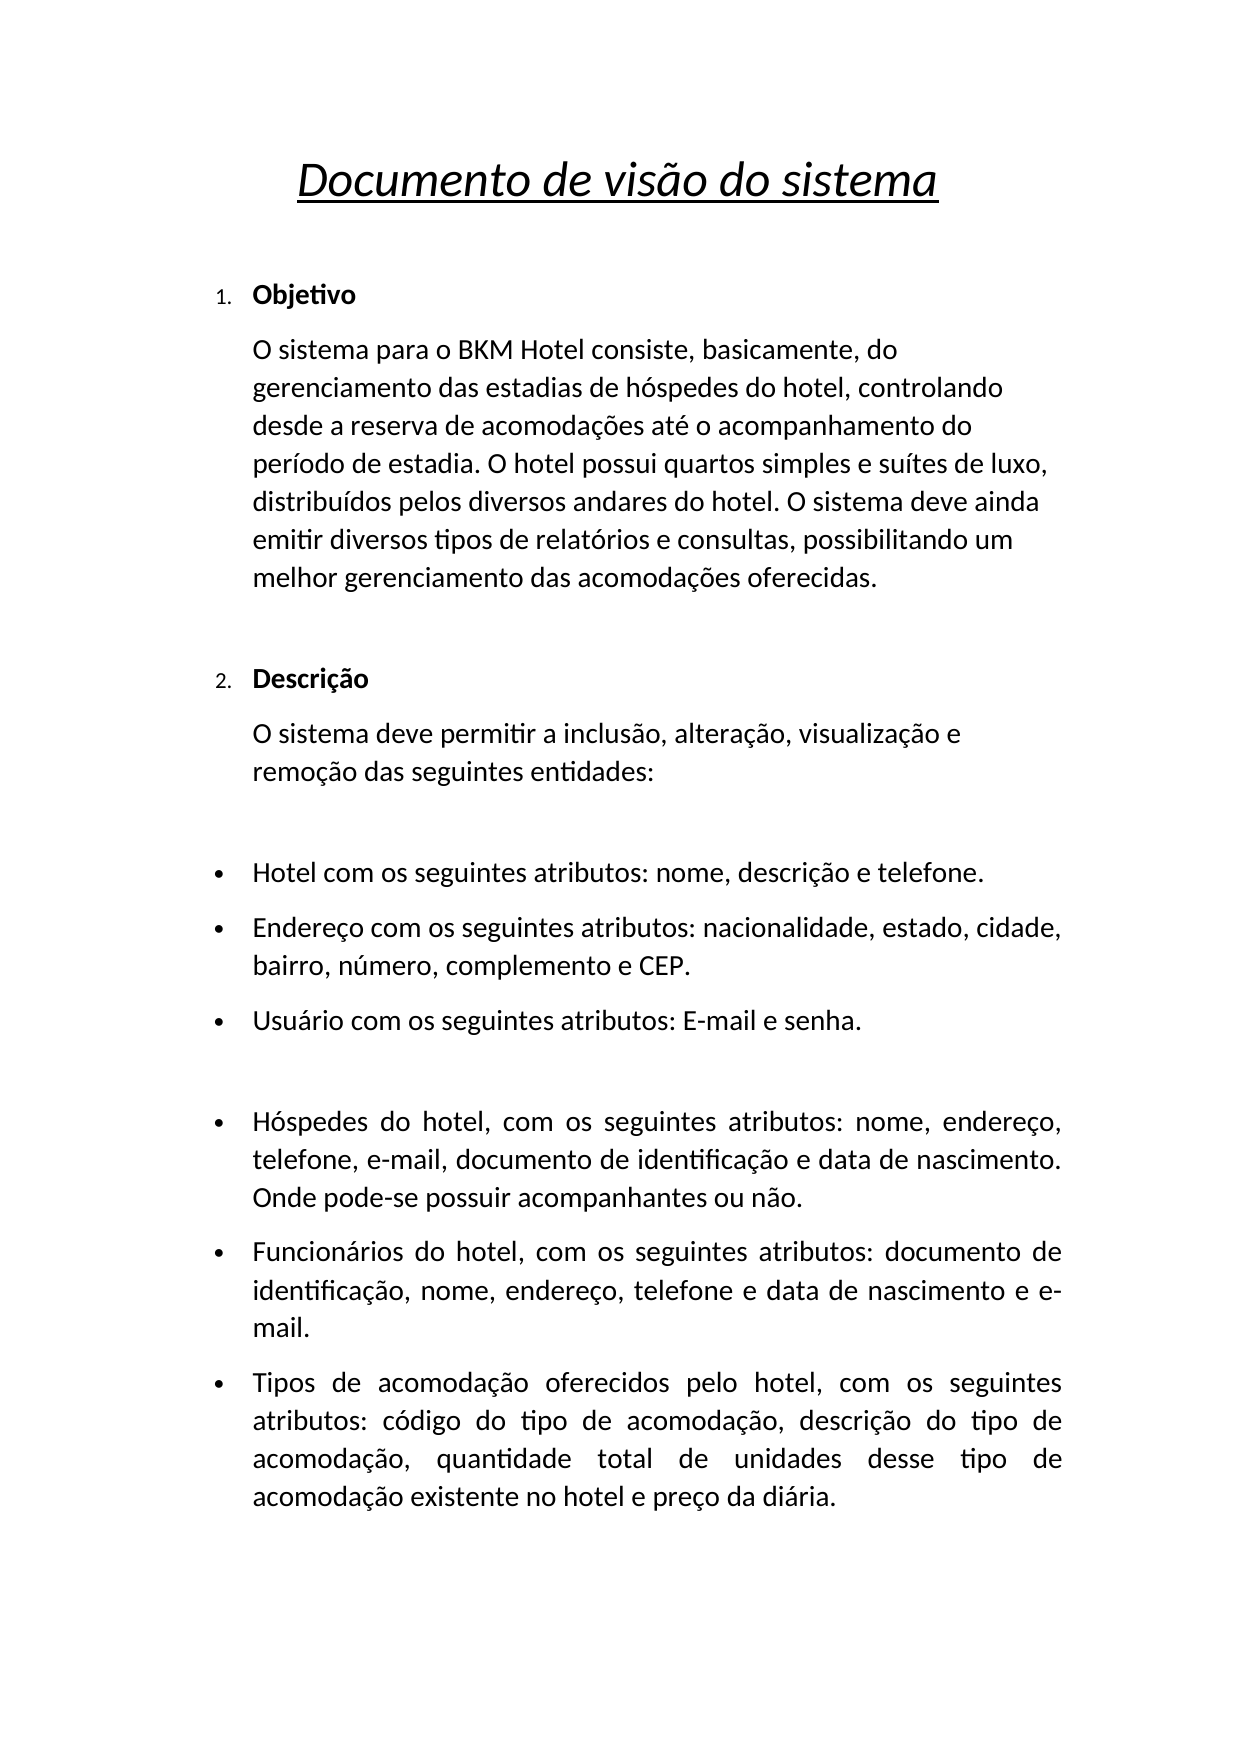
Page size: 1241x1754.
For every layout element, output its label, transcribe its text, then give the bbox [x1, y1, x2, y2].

list O sistema para o BKM Hotel consiste, basicamente, do gerenciamento das estadias de hóspedes do hotel, controlando desde a reserva de acomodações até o acompanhamento do período de estadia. O hotel possui quartos simples e suítes de luxo, distribuídos pelos diversos andares do hotel. O sistema deve ainda emitir diversos tipos de relatórios e consultas, possibilitando um melhor gerenciamento das acomodações oferecidas. [252, 331, 1063, 594]
list Endereço com os seguintes atributos: nacionalidade, estado, cidade, bairro, número, complemento e CEP. [215, 909, 1063, 982]
text Documento de visão do sistema [177, 148, 1063, 209]
list Hóspedes do hotel, com os seguintes atributos: nome, endereço, telefone, e-mail, documento de identificação e data de nascimento. Onde pode-se possuir acompanhantes ou não. [215, 1103, 1063, 1214]
list Usuário com os seguintes atributos: E-mail e senha. [215, 1002, 1063, 1037]
list Tipos de acomodação oferecidos pelo hotel, com os seguintes atributos: código do tipo de acomodação, descrição do tipo de acomodação, quantidade total de unidades desse tipo de acomodação existente no hotel e preço da diária. [215, 1364, 1063, 1514]
list Objetivo [215, 276, 1063, 312]
list Hotel com os seguintes atributos: nome, descrição e telefone. [215, 854, 1063, 890]
list Funcionários do hotel, com os seguintes atributos: documento de identificação, nome, endereço, telefone e data de nascimento e e-mail. [215, 1233, 1063, 1345]
list O sistema deve permitir a inclusão, alteração, visualização e remoção das seguintes entidades: [252, 715, 1063, 788]
list Descrição [215, 660, 1063, 696]
